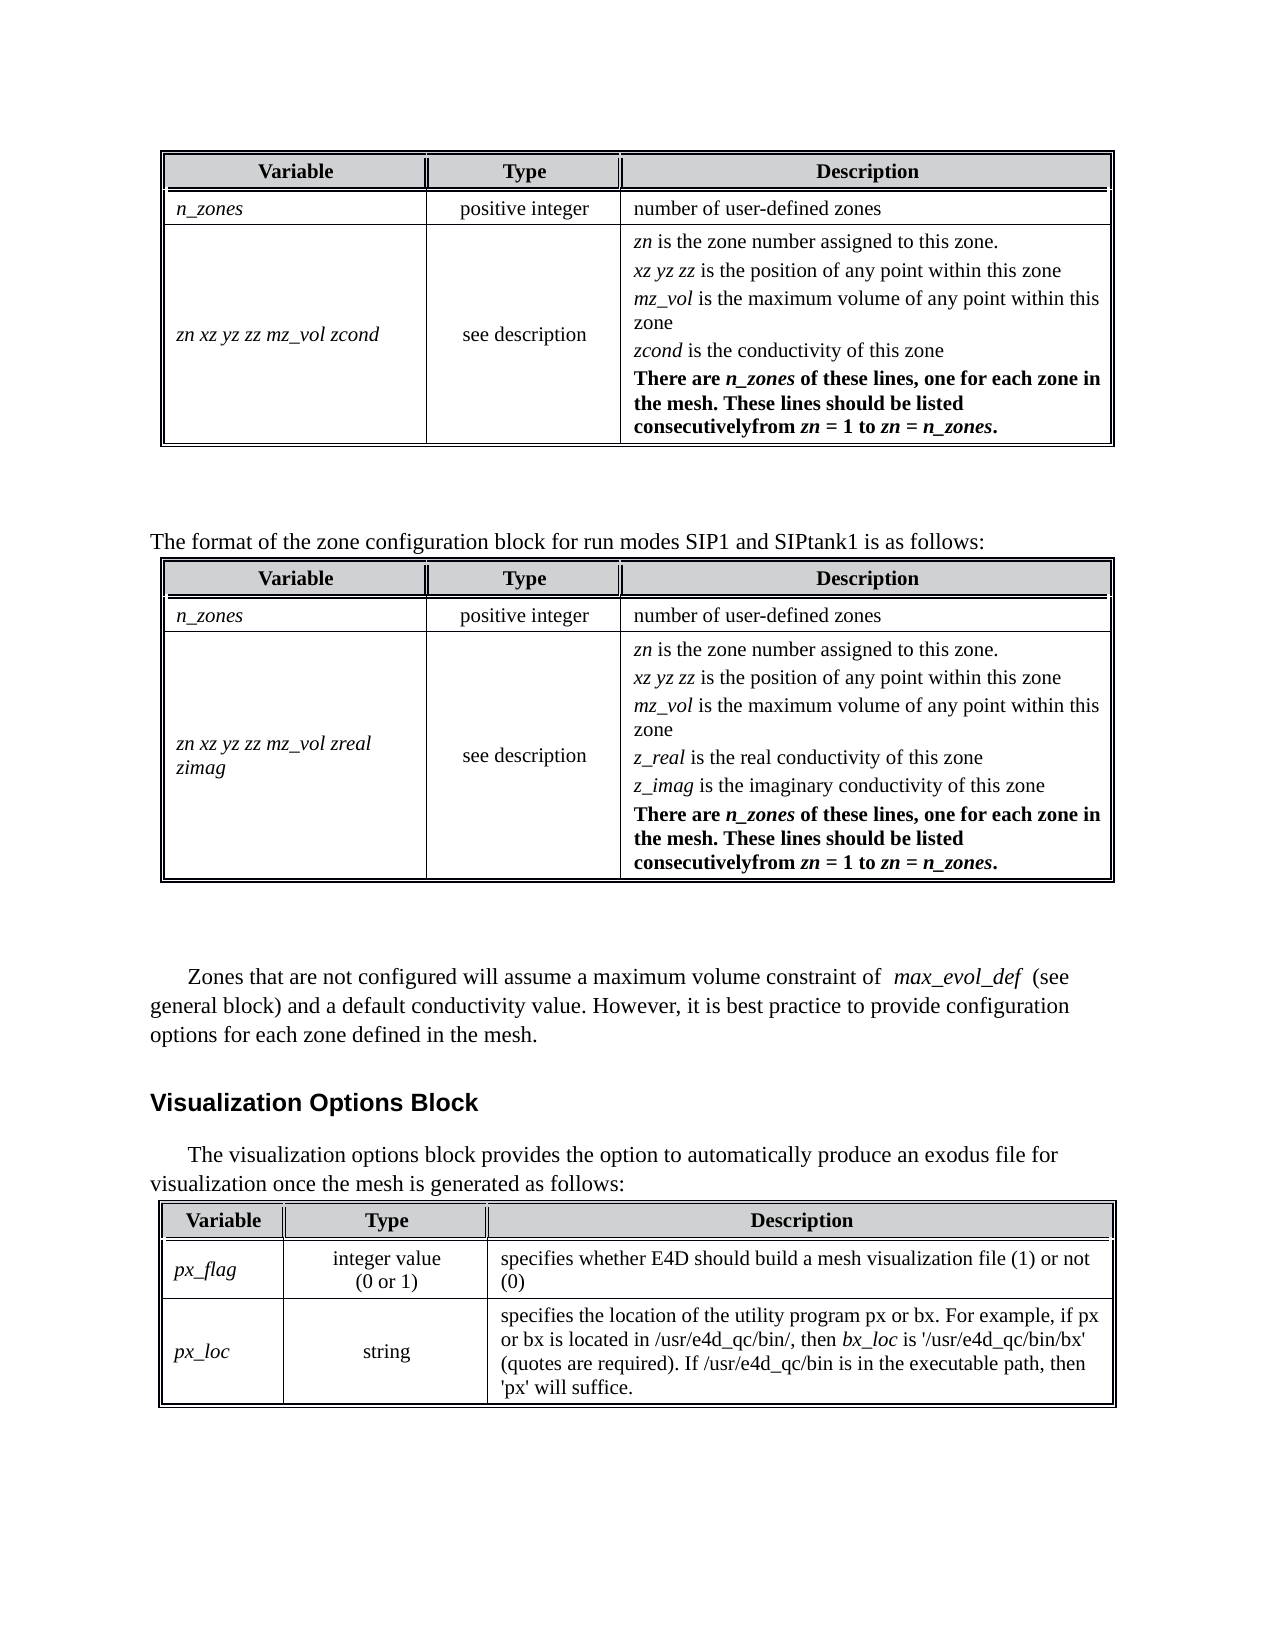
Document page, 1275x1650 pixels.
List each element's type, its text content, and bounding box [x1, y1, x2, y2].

table_cell number of user-defined zones [621, 594, 1112, 631]
text The visualization options block provides the option to automatically produce an exodus file for visualization once the mesh is generated as follows: [150, 1142, 1125, 1197]
text The format of the zone configuration block for run modes SIP1 and SIPtank1 is as follows: [150, 528, 1125, 554]
table_cell zn xz yz zz mz_vol zcond [165, 225, 426, 443]
table_cell string [284, 1299, 487, 1403]
table_cell px_loc [163, 1299, 283, 1403]
table_cell see description [427, 225, 620, 443]
table_cell px_flag [161, 1237, 283, 1298]
table_cell zn is the zone number assigned to this zone. xz yz zz is the position of any point within this zone mz_vol is the maximum volume of any point within this zone zcond is the conductivity of this zone There are n_zones of these lines, one for each zone in the mesh. These lines should be listed consecutivelyfrom zn = 1 to zn = n_zones. [621, 225, 1110, 443]
table_header Description [487, 1204, 1112, 1237]
text Zones that are not configured will assume a maximum volume constraint of max_evol_def (see general block) and a default conductivity value. However, it is best practice to provide configuration options for each zone defined in the mesh. [150, 963, 1125, 1048]
table_cell positive integer [427, 599, 620, 631]
table_header Description [620, 559, 1112, 594]
table_header Variable [161, 1201, 284, 1237]
table_cell specifies the location of the utility program px or bx. For example, if px or bx is located in /usr/e4d_qc/bin/, then bx_loc is '/usr/e4d_qc/bin/bx' (quotes are required). If /usr/e4d_qc/bin is in the executable path, then 'px' will suffice. [488, 1299, 1112, 1403]
table_cell specifies whether E4D should build a mesh visualization file (1) or not (0) [488, 1237, 1114, 1298]
table_header Variable [165, 562, 426, 594]
table_header Type [284, 1201, 487, 1237]
table_cell n_zones [163, 594, 426, 631]
table_header Type [426, 559, 620, 594]
table_cell n_zones [163, 187, 426, 224]
table_cell integer value (0 or 1) [284, 1241, 487, 1298]
table_header Variable [165, 155, 426, 187]
table_header Description [620, 152, 1112, 187]
table_cell see description [427, 632, 620, 878]
subtitle Visualization Options Block [150, 1088, 1125, 1117]
table_cell number of user-defined zones [621, 187, 1112, 224]
table_cell zn xz yz zz mz_vol zreal zimag [165, 632, 426, 878]
table_header Type [426, 152, 620, 187]
table_cell zn is the zone number assigned to this zone. xz yz zz is the position of any point within this zone mz_vol is the maximum volume of any point within this zone z_real is the real conductivity of this zone z_imag is the imaginary conductivity of this zone There are n_zones of these lines, one for each zone in the mesh. These lines should be listed consecutivelyfrom zn = 1 to zn = n_zones. [621, 632, 1110, 878]
table_cell positive integer [427, 192, 620, 224]
